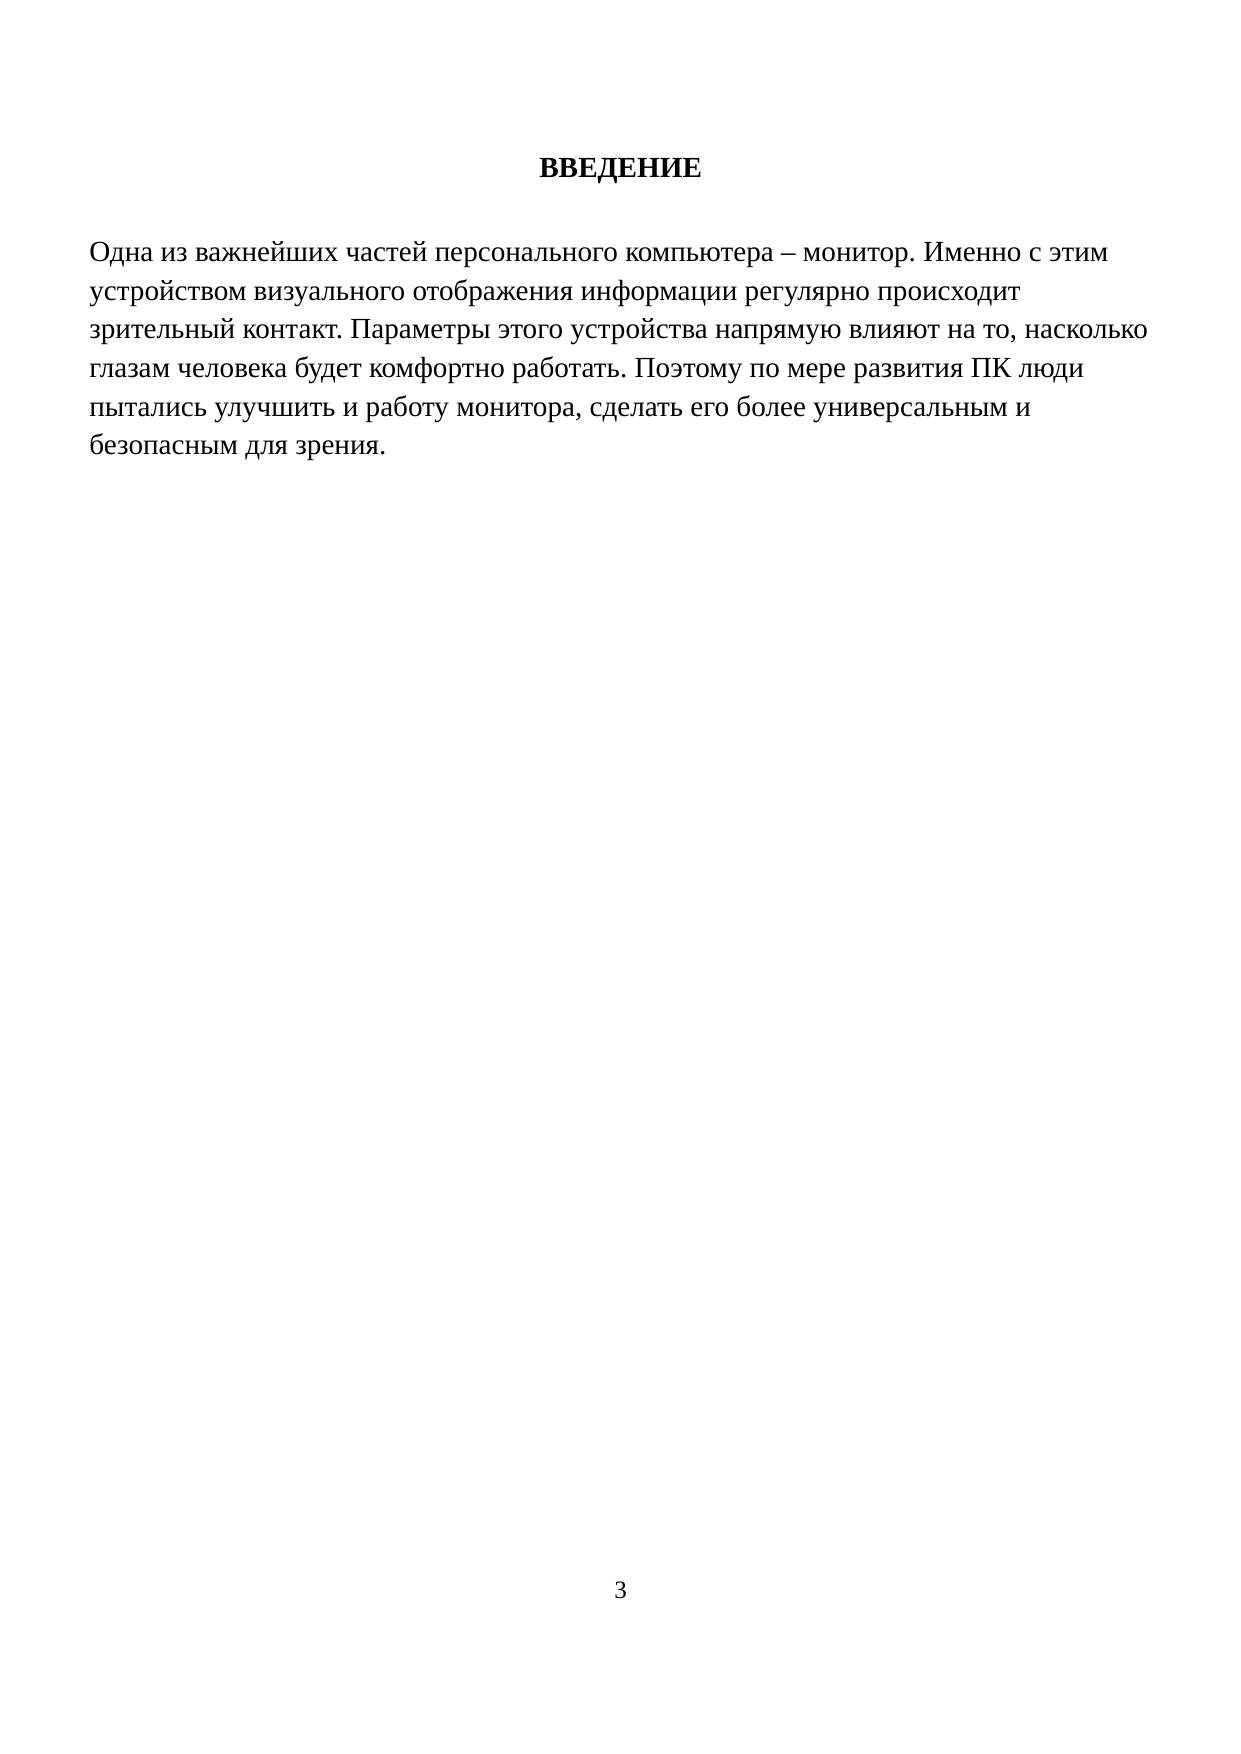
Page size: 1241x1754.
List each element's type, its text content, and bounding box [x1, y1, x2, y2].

text Одна из важнейших частей персонального компьютера – монитор. Именно с этим устройством визуального отображения информации регулярно происходит зрительный контакт. Параметры этого устройства напрямую влияют на то, насколько глазам человека будет комфортно работать. Поэтому по мере развития ПК люди пытались улучшить и работу монитора, сделать его более универсальным и безопасным для зрения. [89, 234, 1152, 461]
subtitle Введение [89, 150, 1152, 183]
